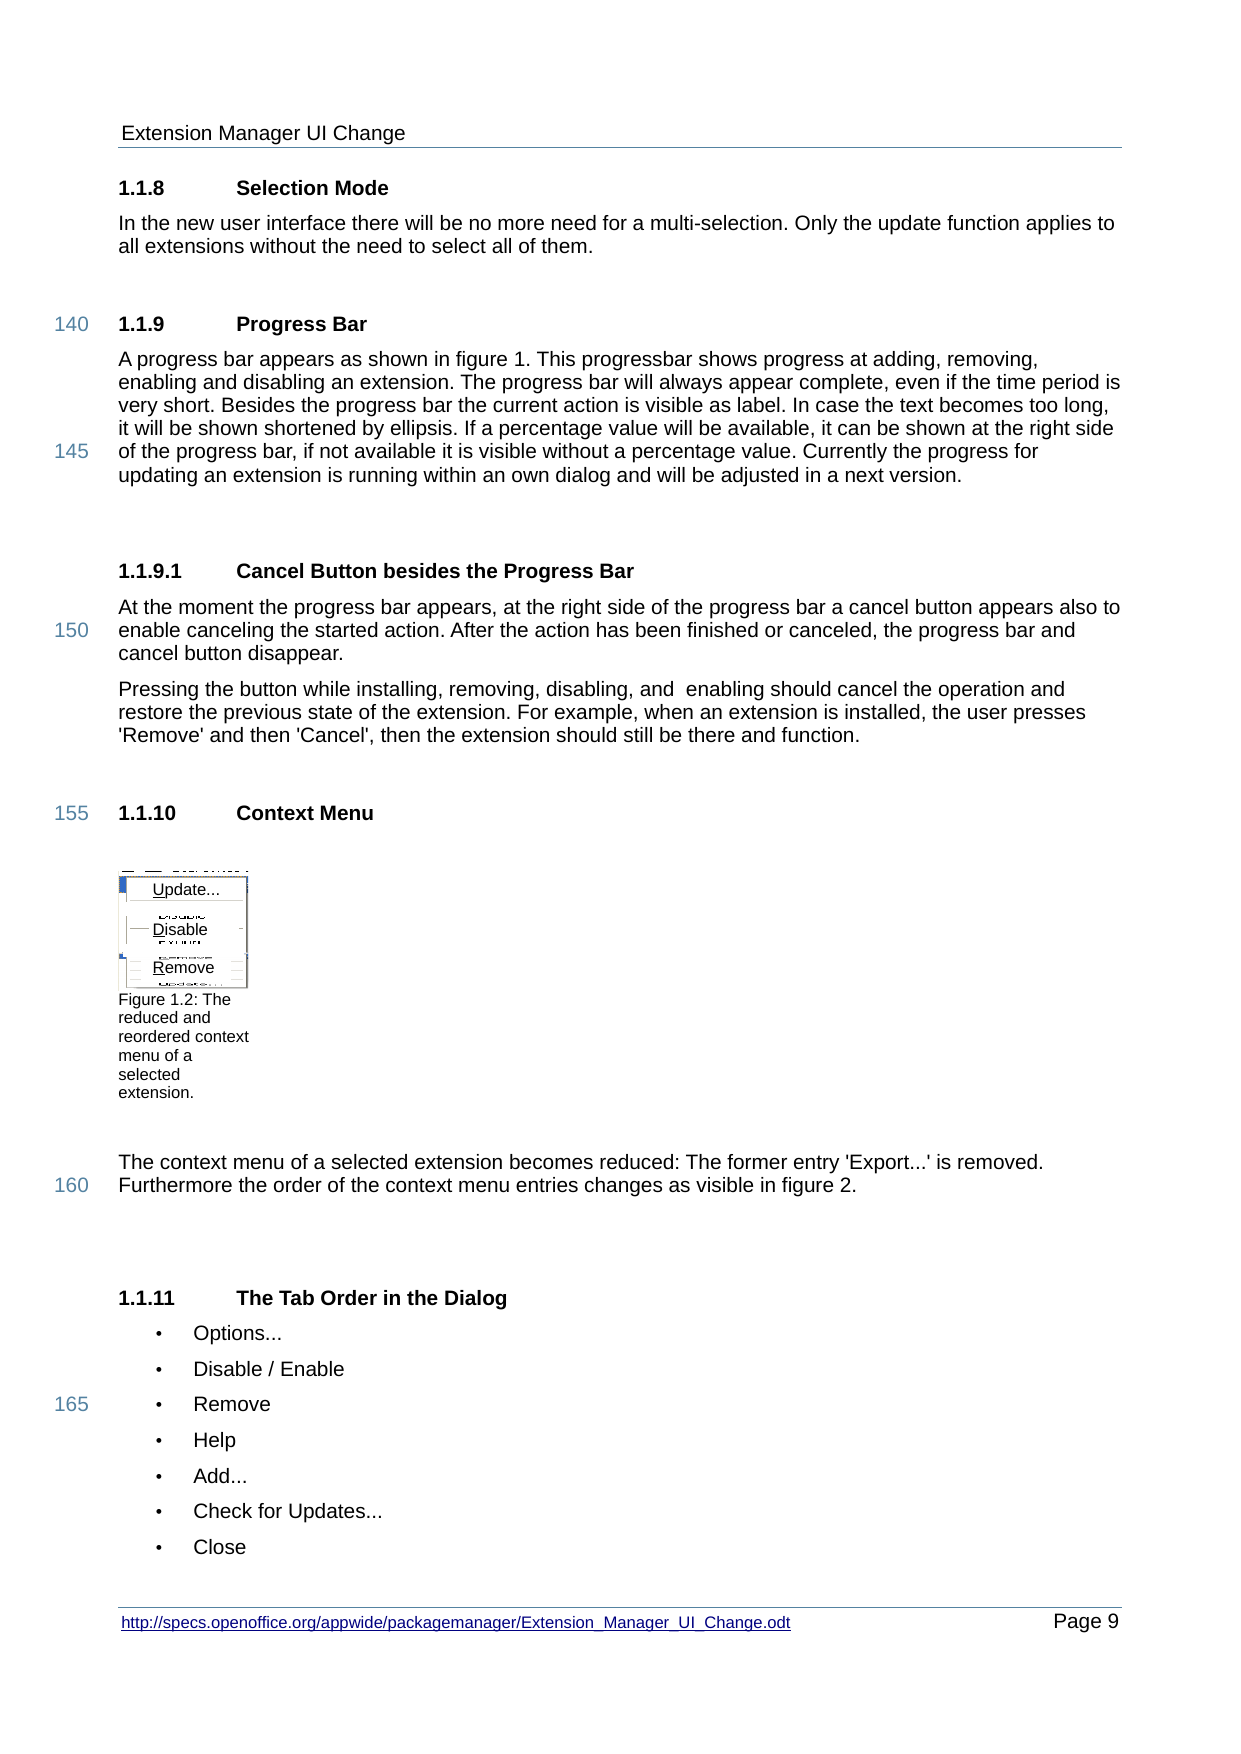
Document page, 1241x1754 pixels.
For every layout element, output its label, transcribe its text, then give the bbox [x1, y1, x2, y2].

list Add... [156, 1464, 1122, 1487]
list Check for Updates... [156, 1500, 1122, 1523]
list Help [156, 1428, 1122, 1452]
subtitle The Tab Order in the Dialog [118, 1286, 1122, 1309]
list Close [156, 1536, 1122, 1559]
subtitle Selection Mode [118, 177, 1122, 200]
list Disable / Enable [156, 1357, 1122, 1380]
subtitle Cancel Button besides the Progress Bar [118, 560, 1122, 583]
list Options... [156, 1321, 1122, 1344]
text In the new user interface there will be no more need for a multi-selection. Only the update function applies to all extensions without the need to select all of them. [118, 212, 1122, 258]
text Pressing the button while installing, removing, disabling, and enabling should cancel the operation and restore the previous state of the extension. For example, when an extension is installed, the user presses 'Remove' and then 'Cancel', then the extension should still be there and function. [118, 678, 1122, 747]
list Remove [156, 1393, 1122, 1416]
text A progress bar appears as shown in figure 1. This progressbar shows progress at adding, removing, enabling and disabling an extension. The progress bar will always appear complete, even if the time period is very short. Besides the progress bar the current action is visible as label. In case the text becomes too long, it will be shown shortened by ellipsis. If a percentage value will be available, it can be shown at the right side of the progress bar, if not available it is visible without a percentage value. Currently the progress for updating an extension is running within an own dialog and will be adjusted in a next version. [118, 347, 1122, 486]
text Figure 1.2: The reduced and reordered context menu of a selected extension. [118, 884, 256, 1102]
text At the moment the progress bar appears, at the right side of the progress bar a cancel button appears also to enable canceling the started action. After the action has been finished or canceled, the progress bar and cancel button disappear. [118, 595, 1122, 665]
text The context menu of a selected extension becomes reduced: The former entry 'Export...' is removed. Furthermore the order of the context menu entries changes as visible in figure 2. [118, 1150, 1122, 1197]
subtitle Progress Bar [118, 312, 1122, 335]
subtitle Context Menu [118, 801, 1122, 824]
